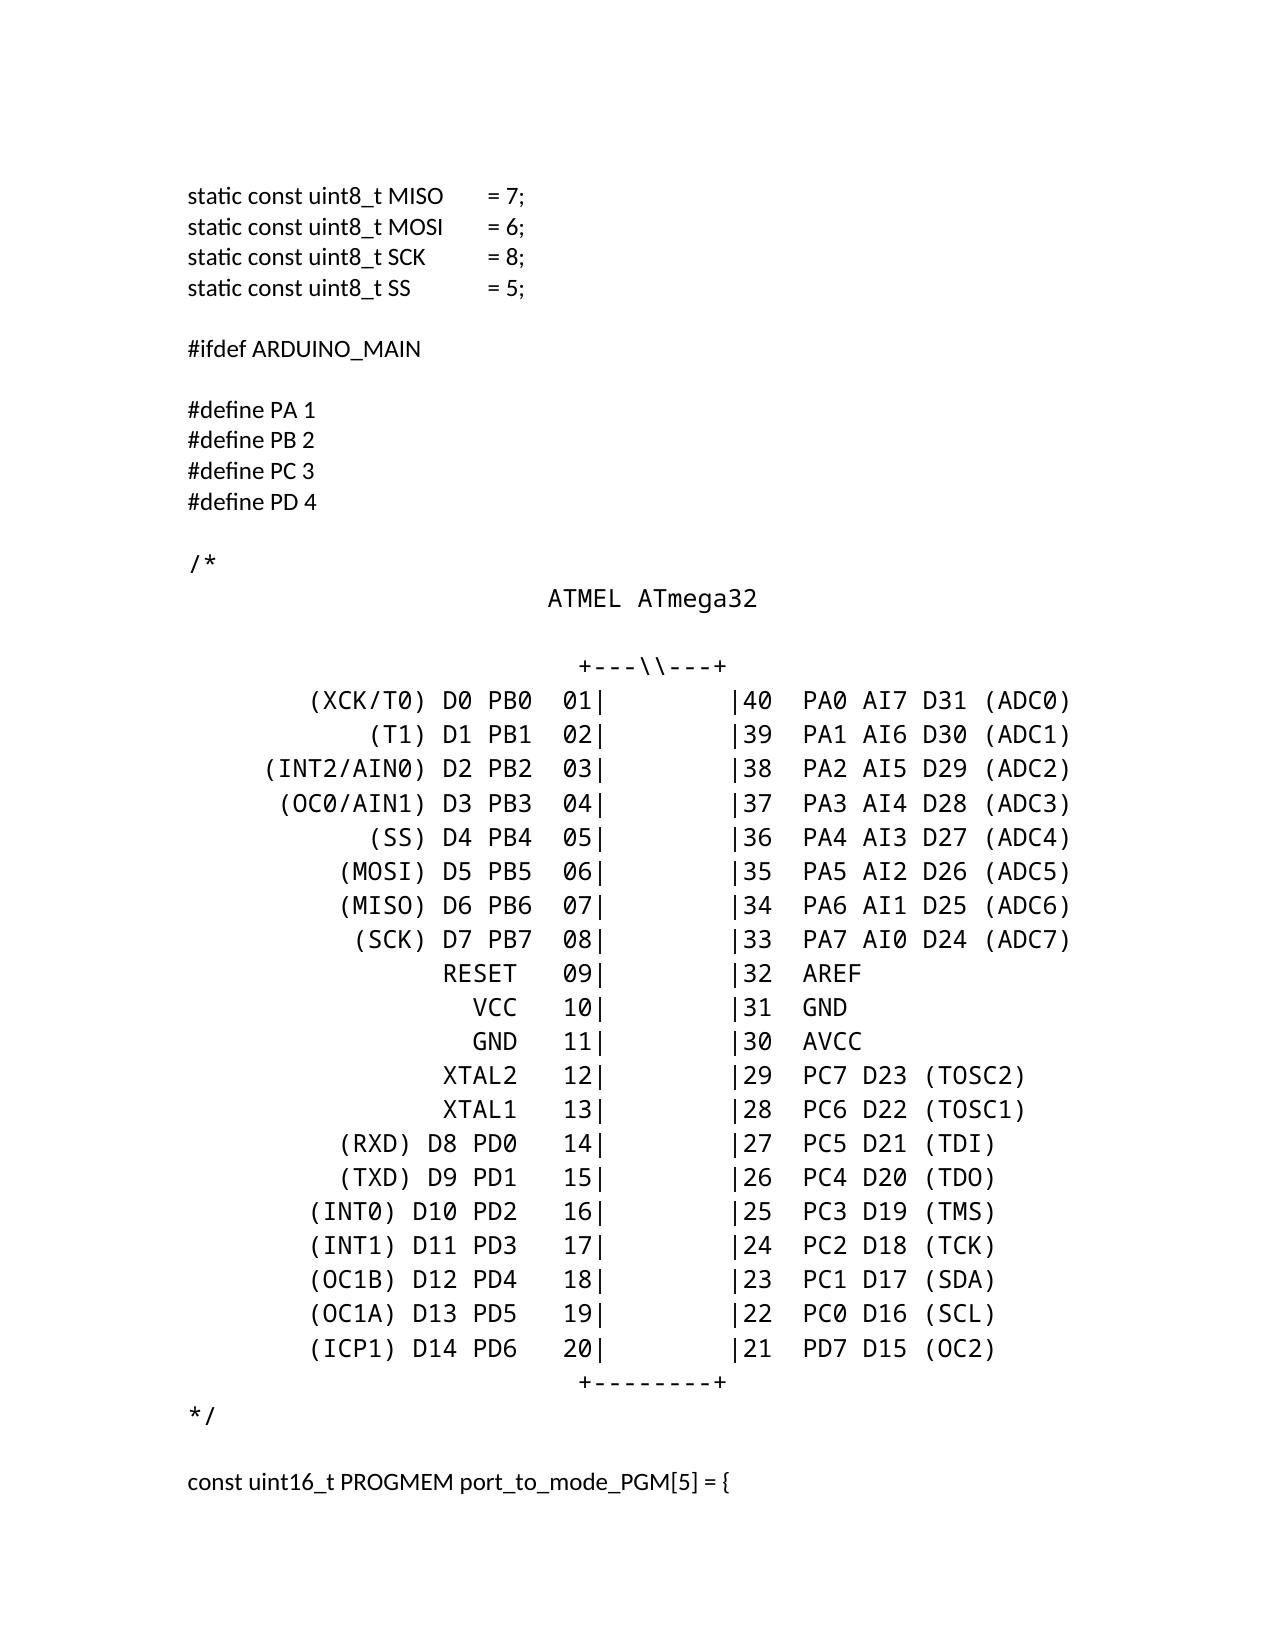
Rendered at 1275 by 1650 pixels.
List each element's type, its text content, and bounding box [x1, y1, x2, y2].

text (RXD) D8 PD0 14| |27 PC5 D21 (TDI) [187, 1126, 1087, 1160]
text #define PC 3 [187, 455, 1087, 486]
text */ [187, 1398, 1087, 1432]
text XTAL1 13| |28 PC6 D22 (TOSC1) [187, 1092, 1087, 1126]
text (MOSI) D5 PB5 06| |35 PA5 AI2 D26 (ADC5) [187, 853, 1087, 887]
text RESET 09| |32 AREF [187, 956, 1087, 989]
text ATMEL ATmega32 [187, 581, 1087, 615]
text #define PD 4 [187, 486, 1087, 516]
text (OC0/AIN1) D3 PB3 04| |37 PA3 AI4 D28 (ADC3) [187, 785, 1087, 819]
text /* [187, 547, 1087, 581]
text GND 11| |30 AVCC [187, 1024, 1087, 1058]
text static const uint8_t SCK = 8; [187, 242, 1087, 272]
text XTAL2 12| |29 PC7 D23 (TOSC2) [187, 1058, 1087, 1092]
text (ICP1) D14 PD6 20| |21 PD7 D15 (OC2) [187, 1330, 1087, 1364]
text (INT1) D11 PD3 17| |24 PC2 D18 (TCK) [187, 1228, 1087, 1262]
text (SS) D4 PB4 05| |36 PA4 AI3 D27 (ADC4) [187, 819, 1087, 853]
text #define PB 2 [187, 425, 1087, 455]
text (MISO) D6 PB6 07| |34 PA6 AI1 D25 (ADC6) [187, 887, 1087, 921]
text +---\\---+ [187, 649, 1087, 683]
text VCC 10| |31 GND [187, 989, 1087, 1024]
text static const uint8_t MOSI = 6; [187, 211, 1087, 242]
text (OC1A) D13 PD5 19| |22 PC0 D16 (SCL) [187, 1296, 1087, 1330]
text static const uint8_t SS = 5; [187, 272, 1087, 303]
text (XCK/T0) D0 PB0 01| |40 PA0 AI7 D31 (ADC0) [187, 683, 1087, 717]
text static const uint8_t MISO = 7; [187, 181, 1087, 211]
text #ifdef ARDUINO_MAIN [187, 333, 1087, 364]
text (INT0) D10 PD2 16| |25 PC3 D19 (TMS) [187, 1194, 1087, 1228]
text const uint16_t PROGMEM port_to_mode_PGM[5] = { [187, 1466, 1087, 1497]
text +--------+ [187, 1364, 1087, 1398]
text (TXD) D9 PD1 15| |26 PC4 D20 (TDO) [187, 1160, 1087, 1194]
text (SCK) D7 PB7 08| |33 PA7 AI0 D24 (ADC7) [187, 921, 1087, 956]
text (INT2/AIN0) D2 PB2 03| |38 PA2 AI5 D29 (ADC2) [187, 751, 1087, 785]
text (T1) D1 PB1 02| |39 PA1 AI6 D30 (ADC1) [187, 717, 1087, 751]
text (OC1B) D12 PD4 18| |23 PC1 D17 (SDA) [187, 1262, 1087, 1296]
text #define PA 1 [187, 394, 1087, 425]
